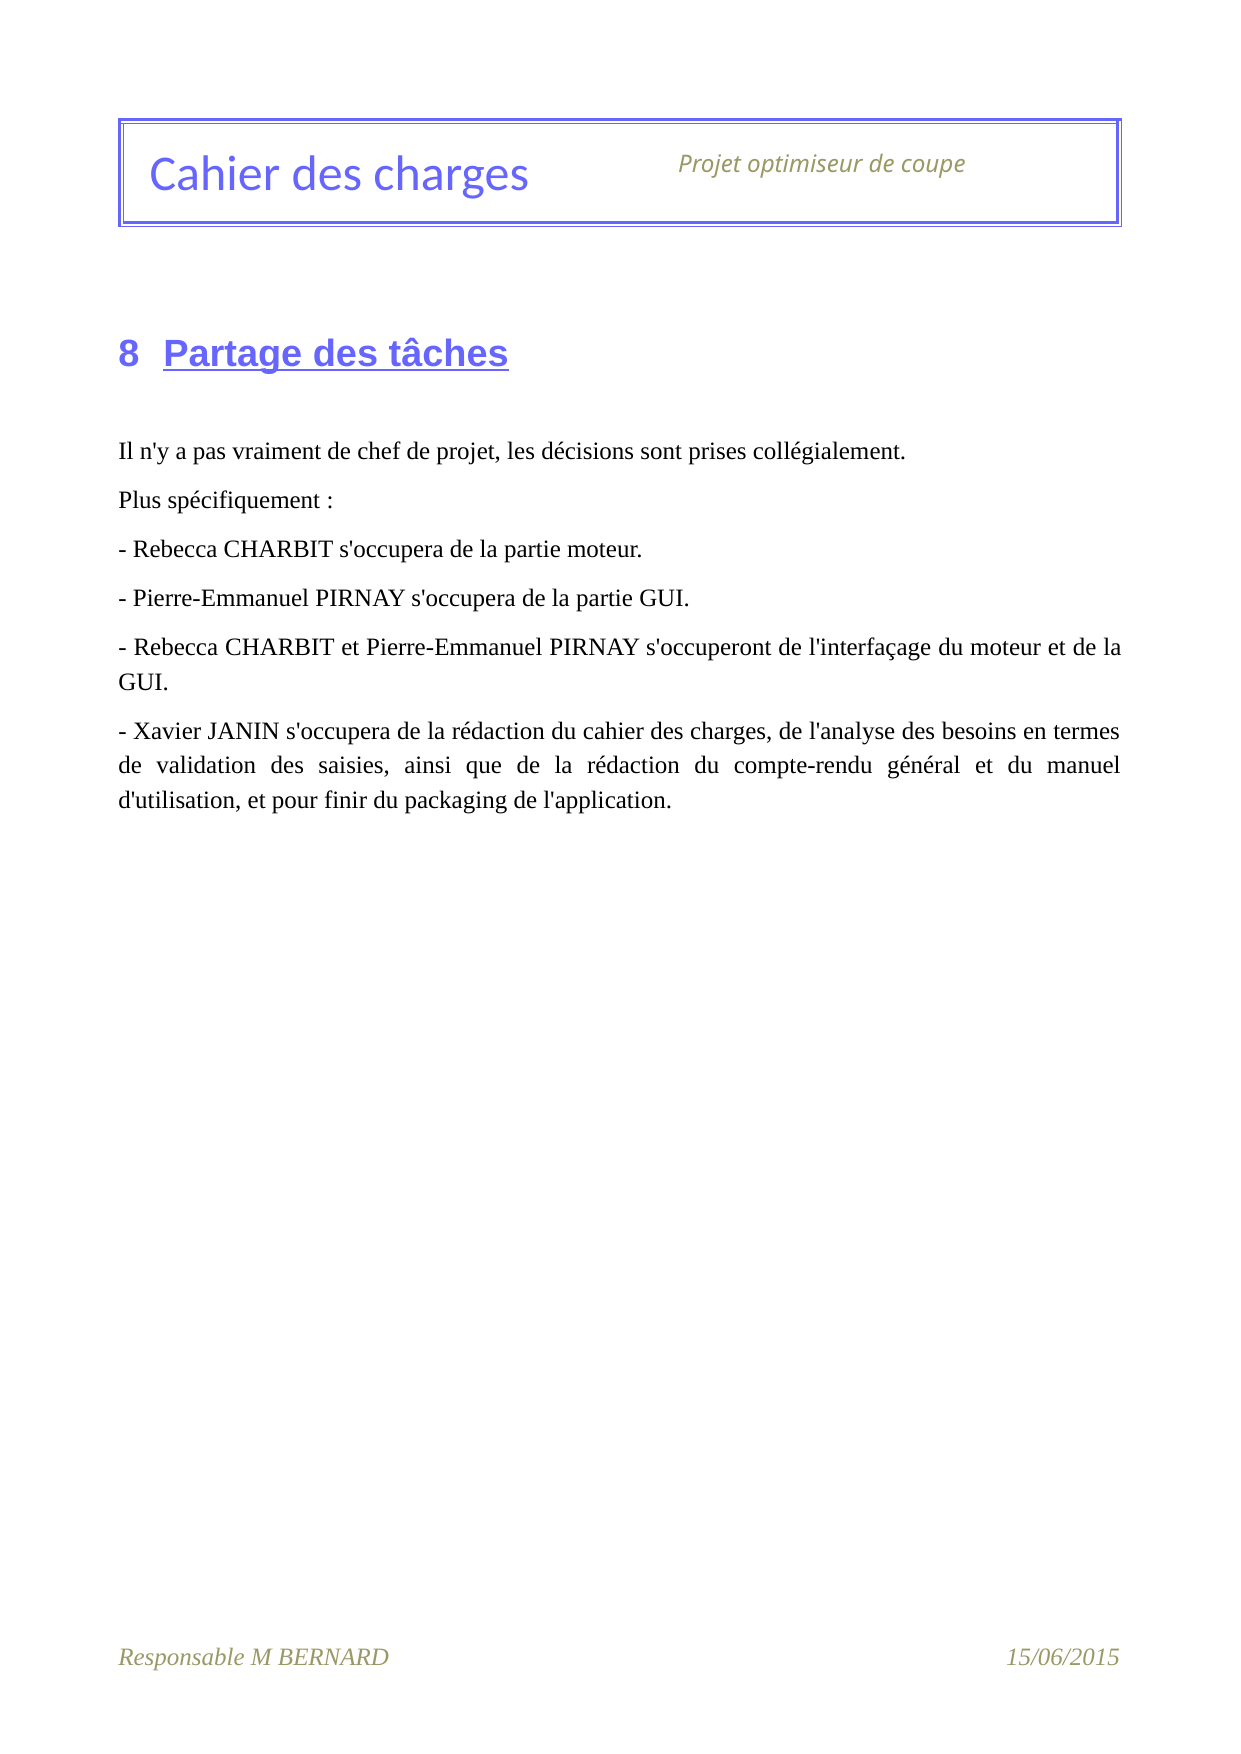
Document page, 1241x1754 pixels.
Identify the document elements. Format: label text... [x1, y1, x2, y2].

text - Pierre-Emmanuel PIRNAY s'occupera de la partie GUI. [118, 583, 1122, 612]
text - Xavier JANIN s'occupera de la rédaction du cahier des charges, de l'analyse des besoins en termes de validation des saisies, ainsi que de la rédaction du compte-rendu général et du manuel d'utilisation, et pour finir du packaging de l'application. [118, 716, 1122, 813]
text Il n'y a pas vraiment de chef de projet, les décisions sont prises collégialement. [118, 436, 1122, 465]
text - Rebecca CHARBIT et Pierre-Emmanuel PIRNAY s'occuperont de l'interfaçage du moteur et de la GUI. [118, 632, 1122, 696]
subtitle Partage des tâches [118, 331, 1122, 374]
text Plus spécifiquement : [118, 485, 1122, 514]
text - Rebecca CHARBIT s'occupera de la partie moteur. [118, 534, 1122, 563]
